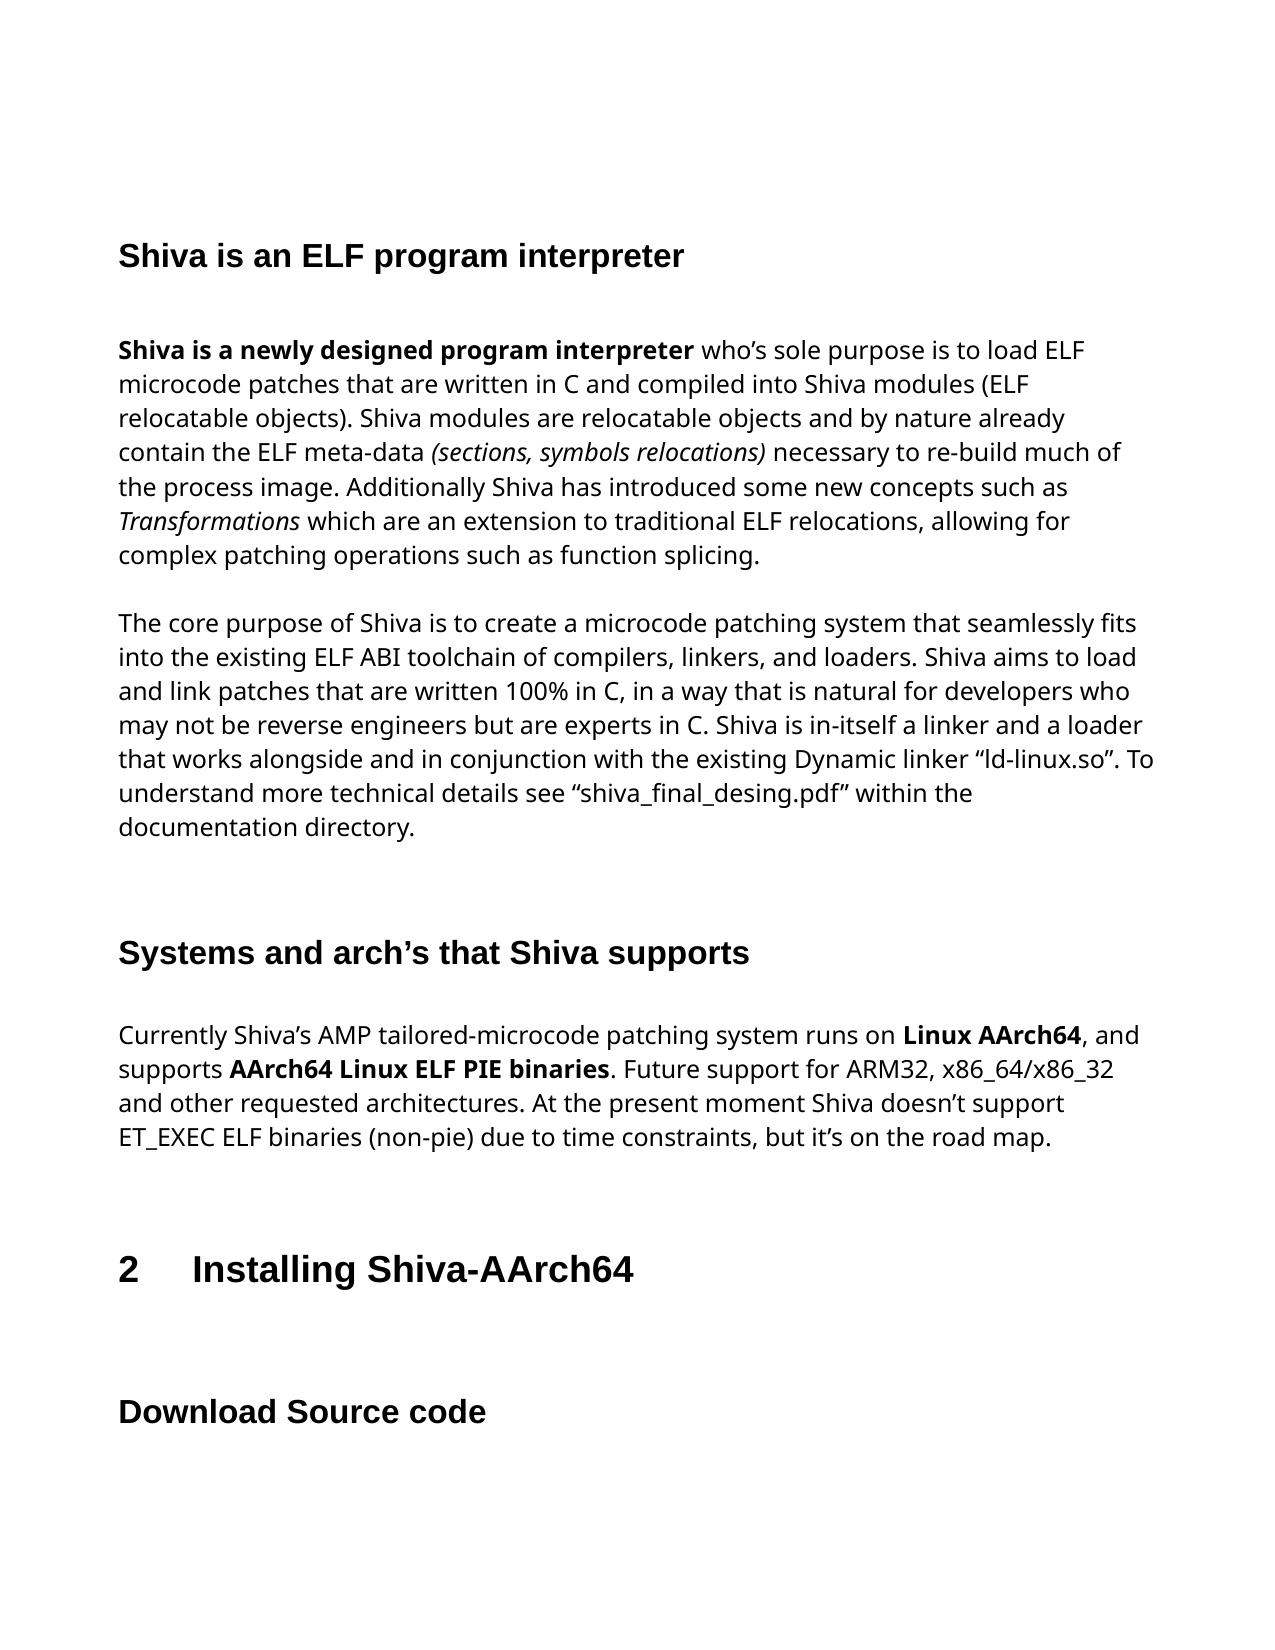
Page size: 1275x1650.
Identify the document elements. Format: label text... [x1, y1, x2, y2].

subtitle Shiva is an ELF program interpreter [118, 237, 1157, 275]
text The core purpose of Shiva is to create a microcode patching system that seamlessly fits into the existing ELF ABI toolchain of compilers, linkers, and loaders. Shiva aims to load and link patches that are written 100% in C, in a way that is natural for developers who may not be reverse engineers but are experts in C. Shiva is in-itself a linker and a loader that works alongside and in conjunction with the existing Dynamic linker “ld-linux.so”. To understand more technical details see “shiva_final_desing.pdf” within the documentation directory. [118, 605, 1157, 844]
subtitle Systems and arch’s that Shiva supports [118, 933, 1157, 971]
subtitle Download Source code [118, 1392, 1157, 1430]
text Currently Shiva’s AMP tailored-microcode patching system runs on Linux AArch64, and supports AArch64 Linux ELF PIE binaries. Future support for ARM32, x86_64/x86_32 and other requested architectures. At the present moment Shiva doesn’t support ET_EXEC ELF binaries (non-pie) due to time constraints, but it’s on the road map. [118, 1018, 1157, 1154]
subtitle Installing Shiva-AArch64 [118, 1247, 1157, 1290]
text Shiva is a newly designed program interpreter who’s sole purpose is to load ELF microcode patches that are written in C and compiled into Shiva modules (ELF relocatable objects). Shiva modules are relocatable objects and by nature already contain the ELF meta-data (sections, symbols relocations) necessary to re-build much of the process image. Additionally Shiva has introduced some new concepts such as Transformations which are an extension to traditional ELF relocations, allowing for complex patching operations such as function splicing. [118, 333, 1157, 571]
